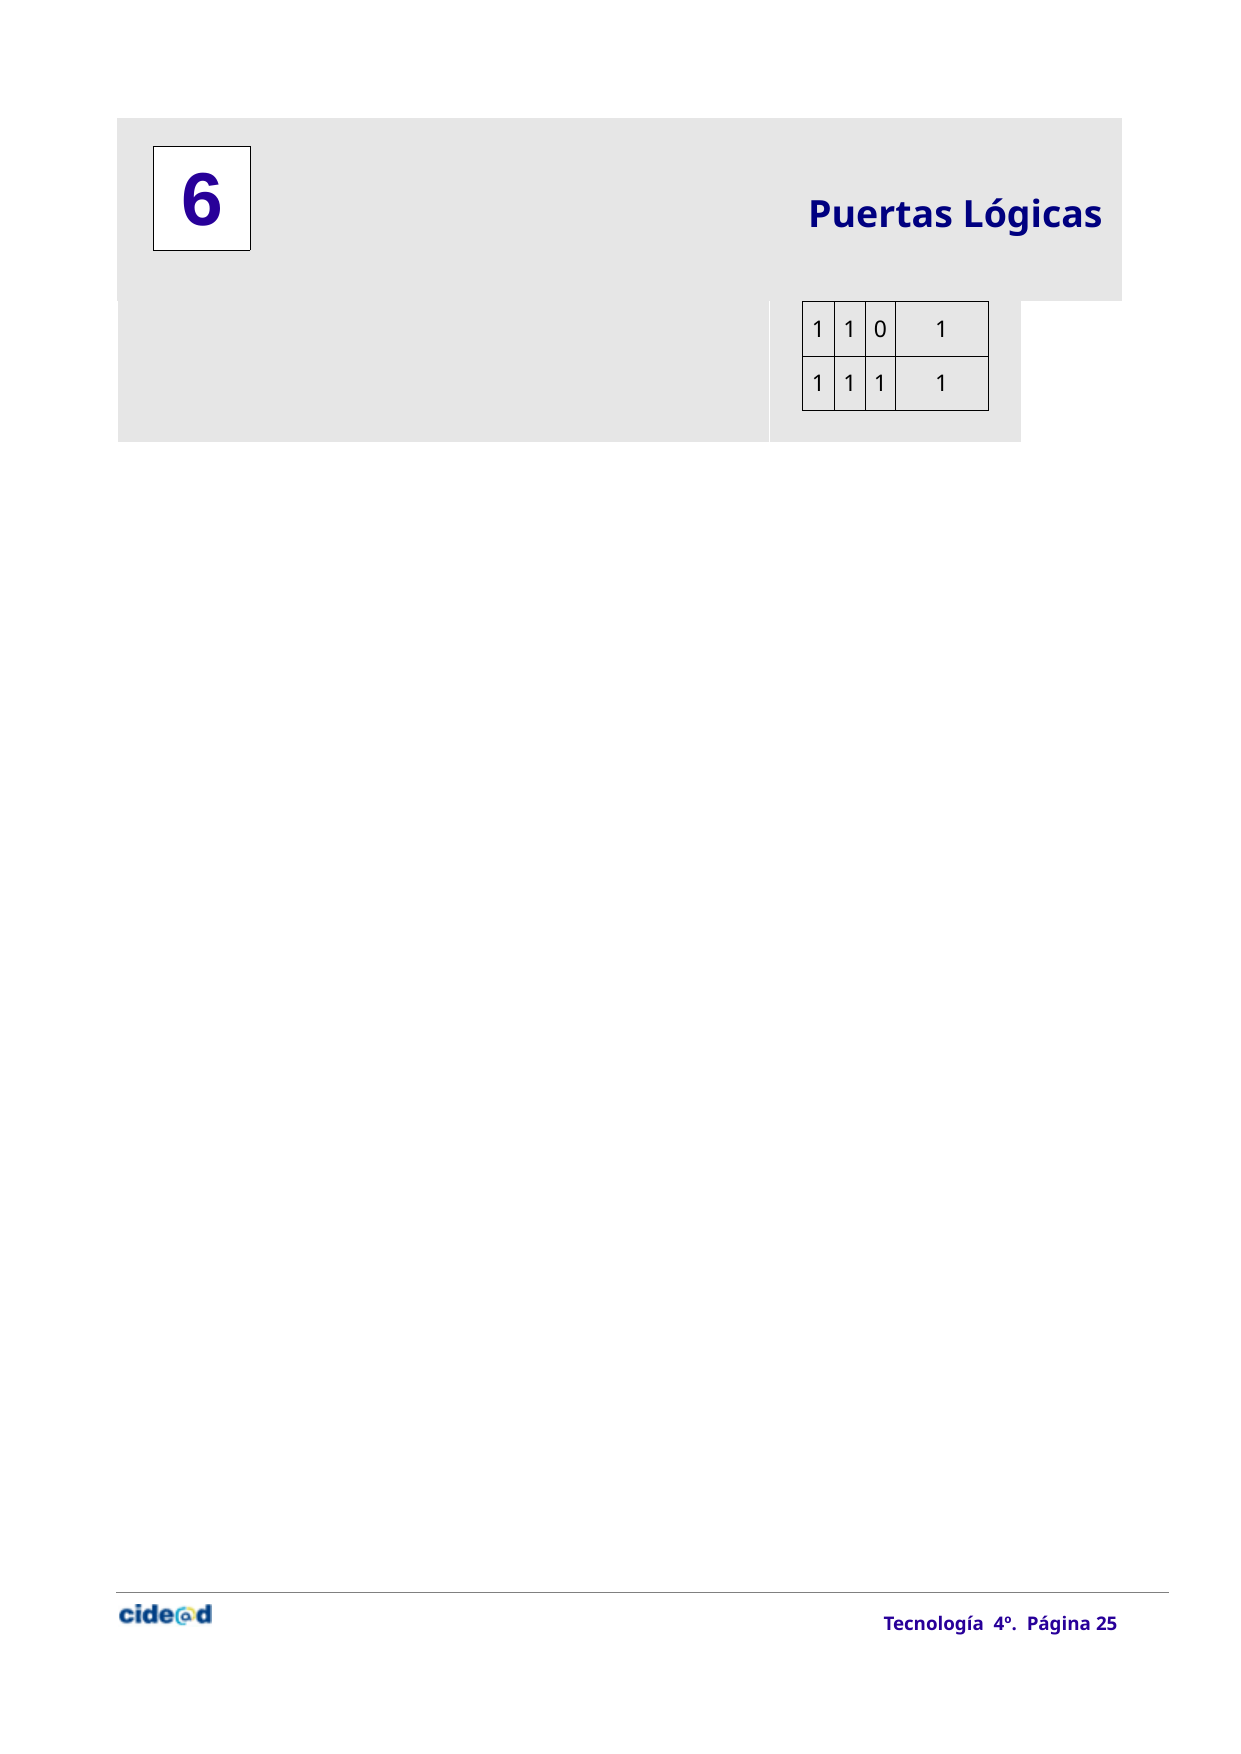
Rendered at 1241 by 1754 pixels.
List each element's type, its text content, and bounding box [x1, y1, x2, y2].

table_header [770, 301, 1021, 442]
table_cell 1 [835, 357, 865, 410]
table_header [118, 301, 769, 442]
picture [118, 1604, 212, 1627]
table_cell 1 [803, 357, 834, 410]
table_cell 1 [896, 357, 988, 410]
table_cell 1 [866, 357, 895, 410]
table_cell 0 [866, 302, 895, 356]
table_cell 1 [835, 302, 865, 356]
table_cell 1 [803, 302, 834, 356]
table_cell 1 [896, 302, 988, 356]
